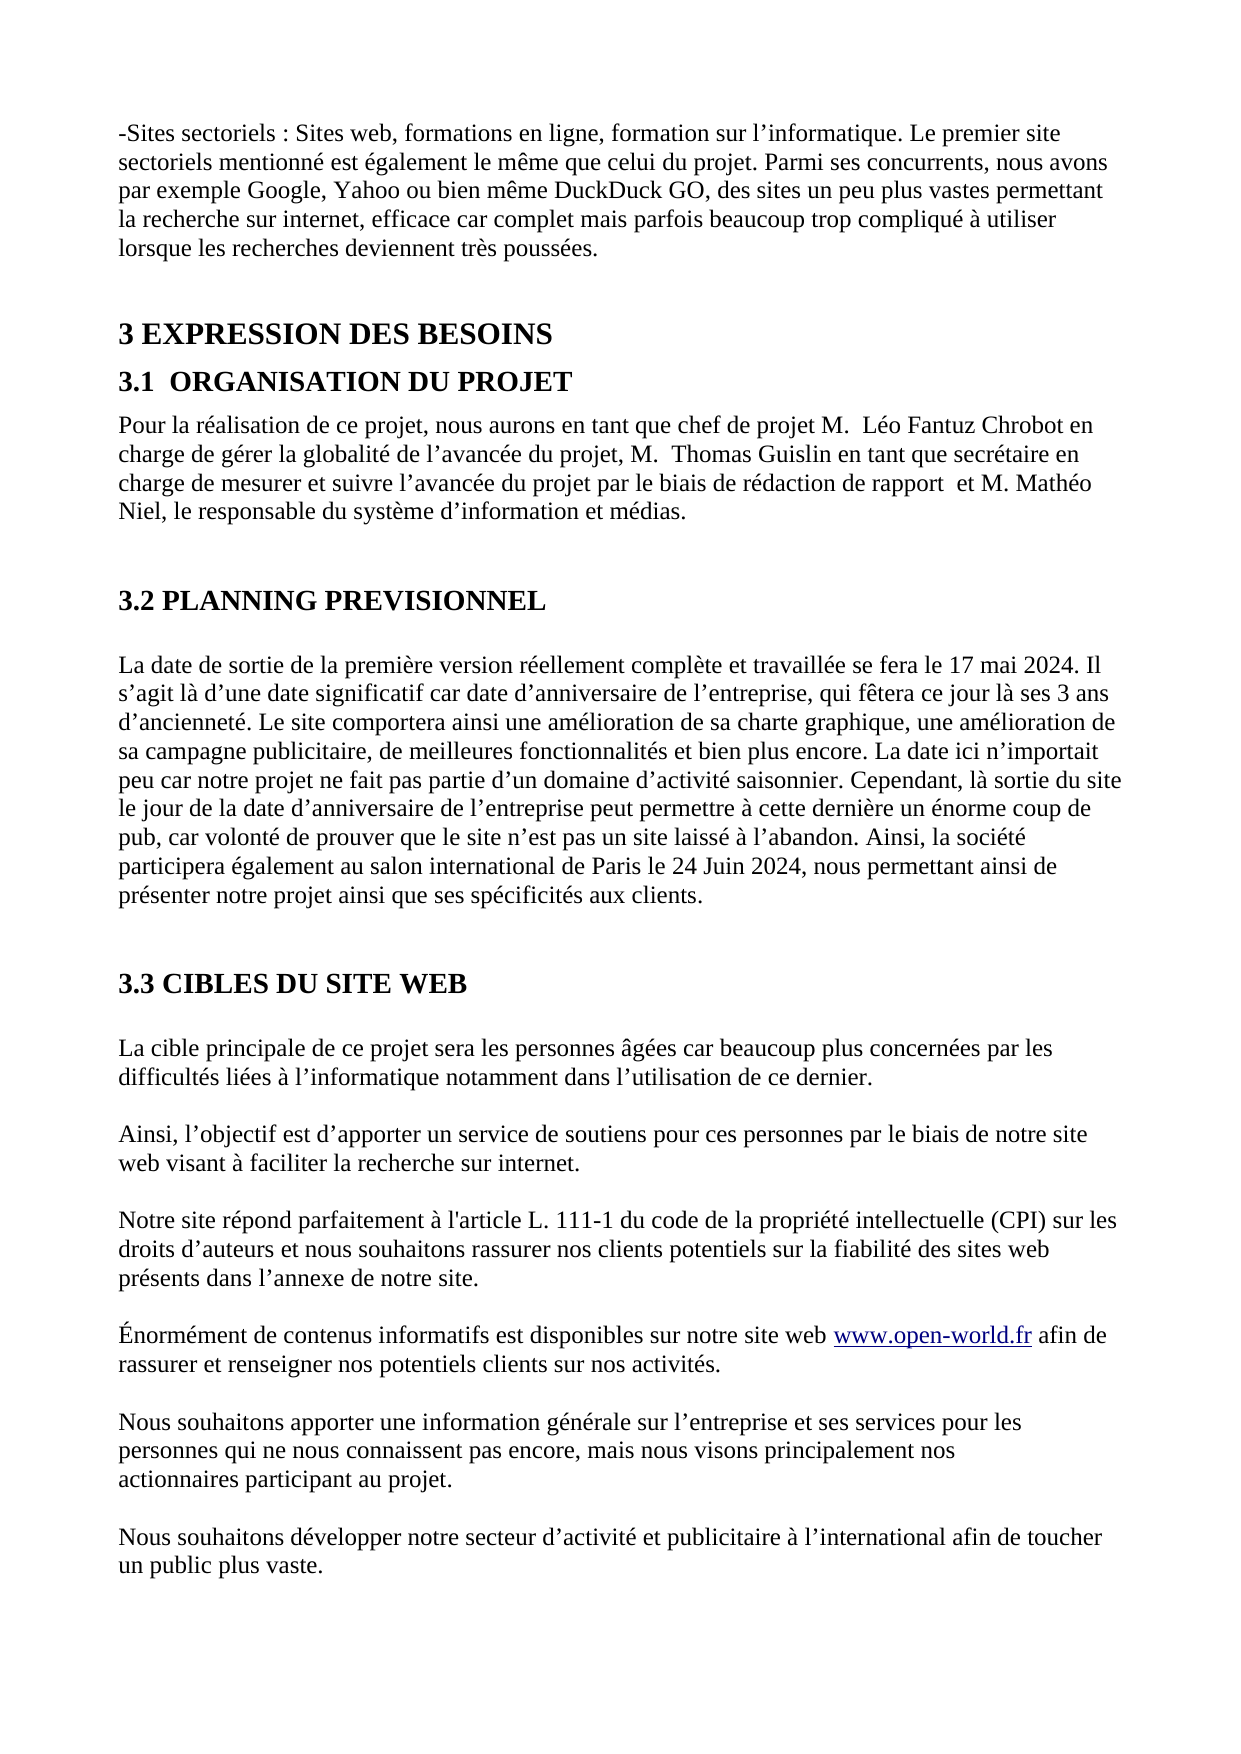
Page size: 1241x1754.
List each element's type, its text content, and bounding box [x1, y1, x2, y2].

text Nous souhaitons apporter une information générale sur l’entreprise et ses services pour les [118, 1407, 1122, 1436]
text -Sites sectoriels : Sites web, formations en ligne, formation sur l’informatique. Le premier site sectoriels mentionné est également le même que celui du projet. Parmi ses concurrents, nous avons par exemple Google, Yahoo ou bien même DuckDuck GO, des sites un peu plus vastes permettant la recherche sur internet, efficace car complet mais parfois beaucoup trop compliqué à utiliser lorsque les recherches deviennent très poussées. [118, 118, 1122, 262]
text personnes qui ne nous connaissent pas encore, mais nous visons principalement nos [118, 1436, 1122, 1464]
text 3.1 ORGANISATION DU PROJET [118, 364, 1122, 398]
text La date de sortie de la première version réellement complète et travaillée se fera le 17 mai 2024. Il s’agit là d’une date significatif car date d’anniversaire de l’entreprise, qui fêtera ce jour là ses 3 ans d’ancienneté. Le site comportera ainsi une amélioration de sa charte graphique, une amélioration de sa campagne publicitaire, de meilleures fonctionnalités et bien plus encore. La date ici n’importait peu car notre projet ne fait pas partie d’un domaine d’activité saisonnier. Cependant, là sortie du site le jour de la date d’anniversaire de l’entreprise peut permettre à cette dernière un énorme coup de pub, car volonté de prouver que le site n’est pas un site laissé à l’abandon. Ainsi, la société participera également au salon international de Paris le 24 Juin 2024, nous permettant ainsi de présenter notre projet ainsi que ses spécificités aux clients. [118, 650, 1122, 908]
text Nous souhaitons développer notre secteur d’activité et publicitaire à l’international afin de toucher un public plus vaste. [118, 1522, 1122, 1579]
text 3.3 CIBLES DU SITE WEB [118, 966, 1122, 999]
text Notre site répond parfaitement à l'article L. 111-1 du code de la propriété intellectuelle (CPI) sur les droits d’auteurs et nous souhaitons rassurer nos clients potentiels sur la fiabilité des sites web présents dans l’annexe de notre site. [118, 1206, 1122, 1292]
text La cible principale de ce projet sera les personnes âgées car beaucoup plus concernées par les difficultés liées à l’informatique notamment dans l’utilisation de ce dernier. [118, 1033, 1122, 1091]
text Pour la réalisation de ce projet, nous aurons en tant que chef de projet M. Léo Fantuz Chrobot en charge de gérer la globalité de l’avancée du projet, M. Thomas Guislin en tant que secrétaire en charge de mesurer et suivre l’avancée du projet par le biais de rédaction de rapport et M. Mathéo Niel, le responsable du système d’information et médias. [118, 410, 1122, 525]
text Ainsi, l’objectif est d’apporter un service de soutiens pour ces personnes par le biais de notre site web visant à faciliter la recherche sur internet. [118, 1119, 1122, 1177]
text Énormément de contenus informatifs est disponibles sur notre site web www.open-world.fr afin de rassurer et renseigner nos potentiels clients sur nos activités. [118, 1321, 1122, 1378]
text actionnaires participant au projet. [118, 1464, 1122, 1493]
text 3 EXPRESSION DES BESOINS [118, 316, 1122, 352]
text 3.2 PLANNING PREVISIONNEL [118, 583, 1122, 616]
